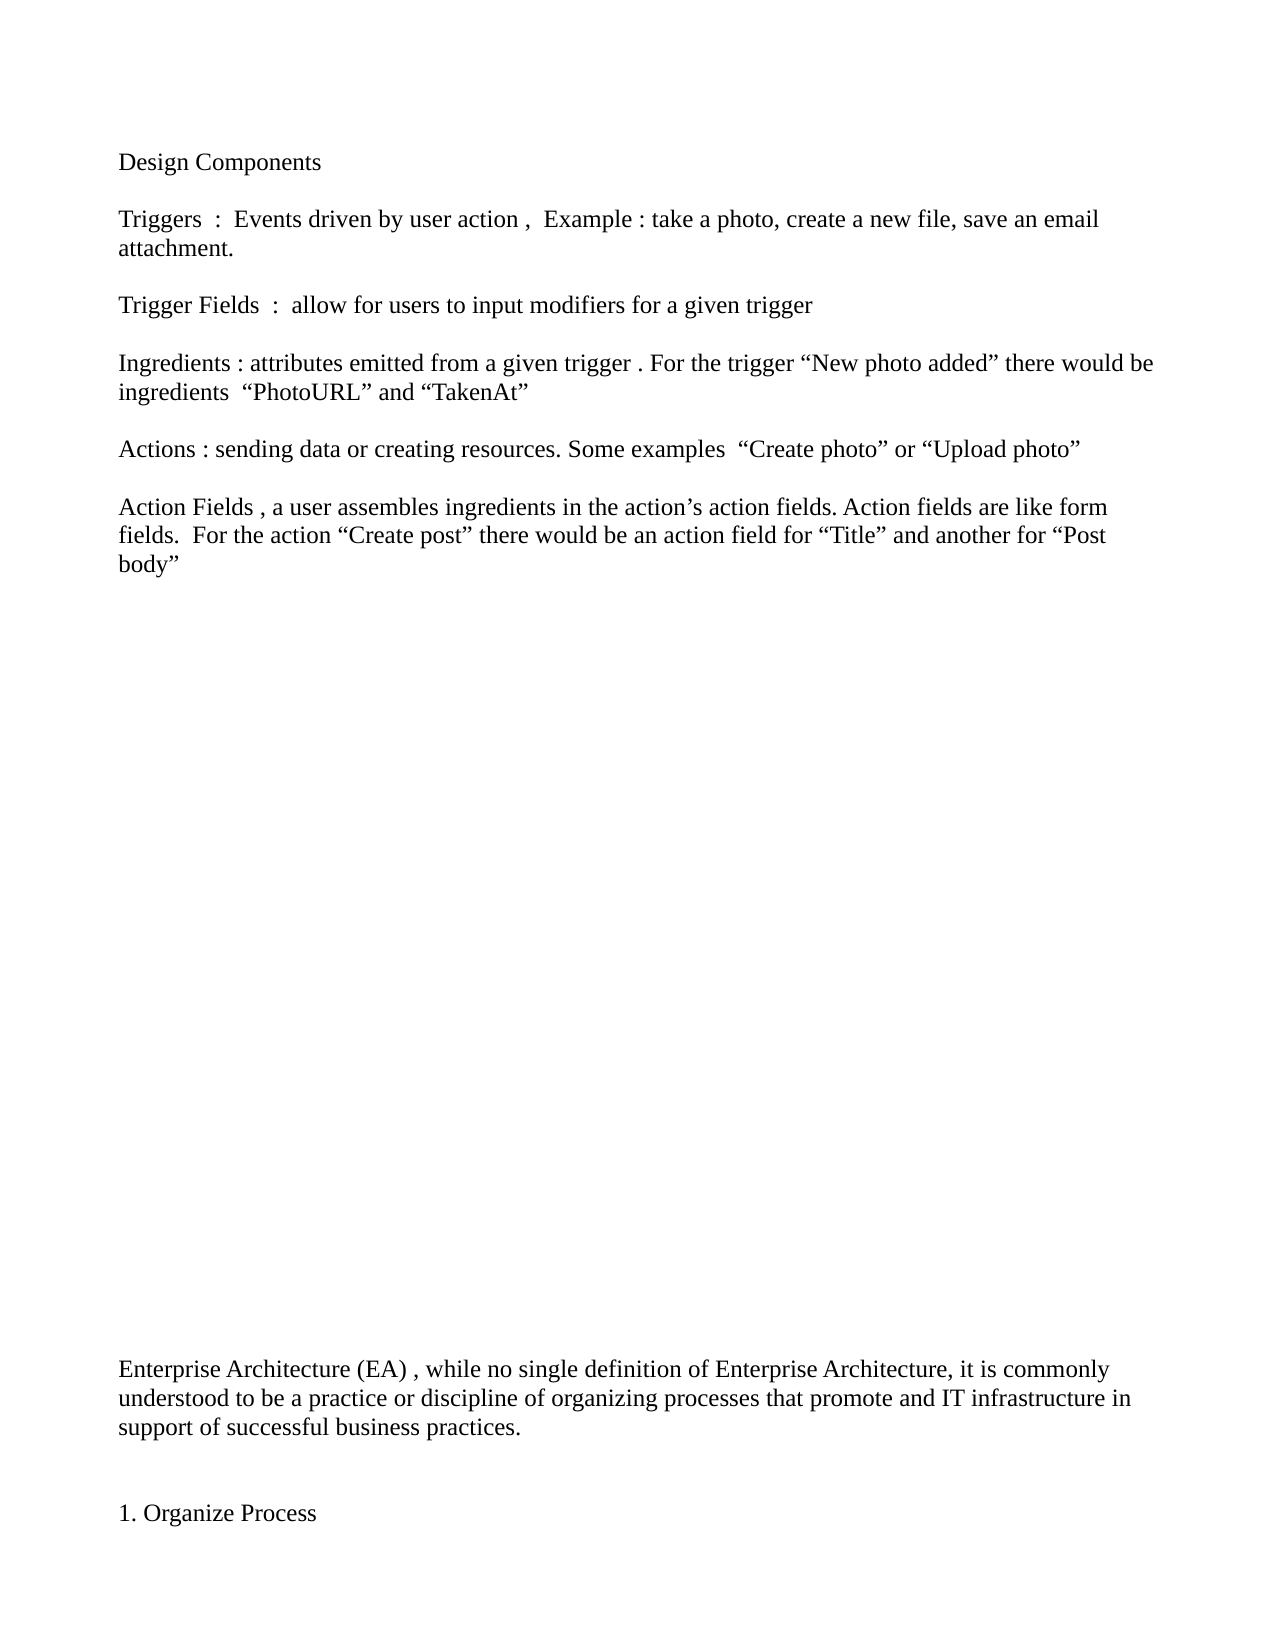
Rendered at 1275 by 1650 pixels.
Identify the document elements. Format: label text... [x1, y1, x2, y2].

text Ingredients : attributes emitted from a given trigger . For the trigger “New photo added” there would be ingredients “PhotoURL” and “TakenAt” [118, 348, 1157, 406]
text Action Fields , a user assembles ingredients in the action’s action fields. Action fields are like form fields. For the action “Create post” there would be an action field for “Title” and another for “Post body” [118, 492, 1157, 578]
text Triggers : Events driven by user action , Example : take a photo, create a new file, save an email attachment. [118, 204, 1157, 262]
text Trigger Fields : allow for users to input modifiers for a given trigger [118, 291, 1157, 319]
text Actions : sending data or creating resources. Some examples “Create photo” or “Upload photo” [118, 434, 1157, 463]
text Enterprise Architecture (EA) , while no single definition of Enterprise Architecture, it is commonly understood to be a practice or discipline of organizing processes that promote and IT infrastructure in support of successful business practices. [118, 1354, 1157, 1441]
text Design Components [118, 147, 1157, 176]
text 1. Organize Process [118, 1498, 1157, 1527]
